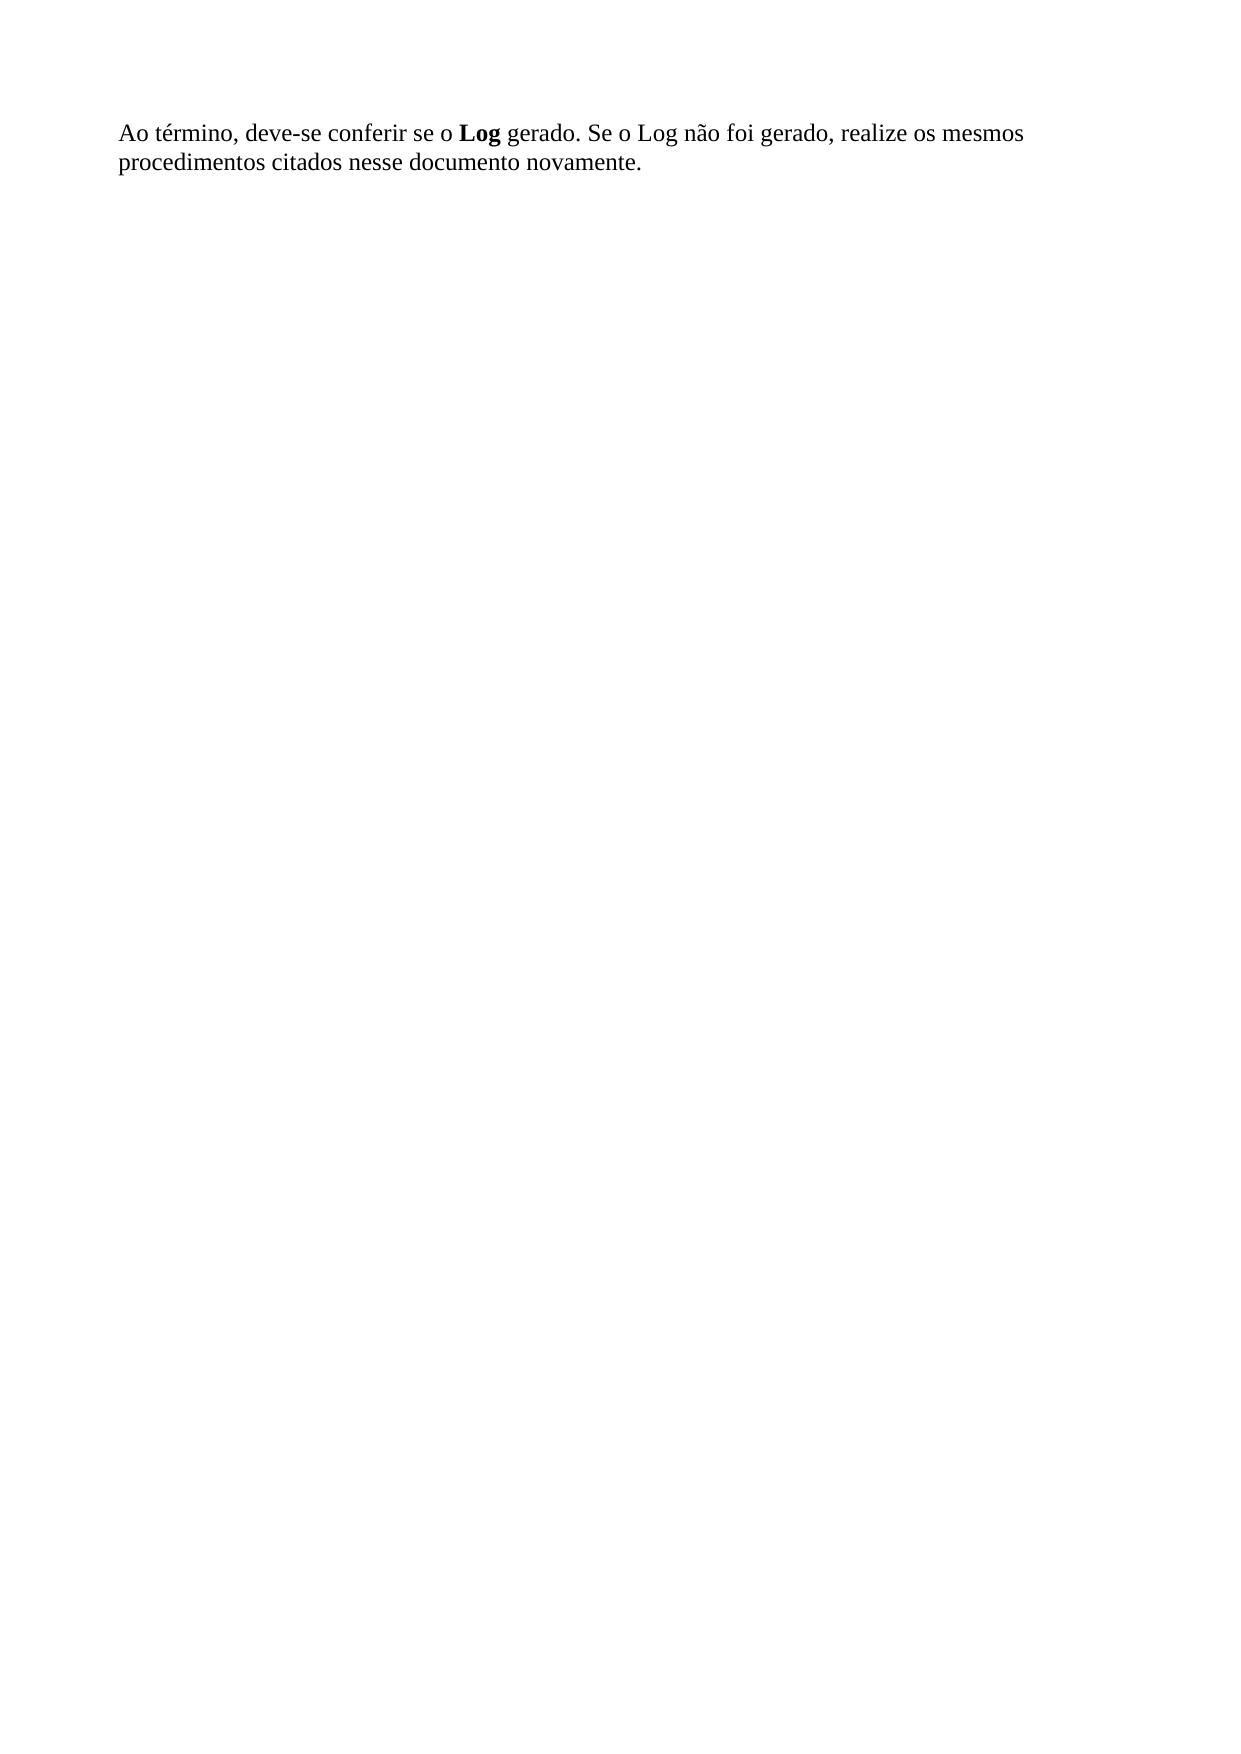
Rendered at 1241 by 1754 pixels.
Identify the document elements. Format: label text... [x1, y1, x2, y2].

text Ao término, deve-se conferir se o Log gerado. Se o Log não foi gerado, realize os mesmos procedimentos citados nesse documento novamente. [118, 118, 1122, 176]
